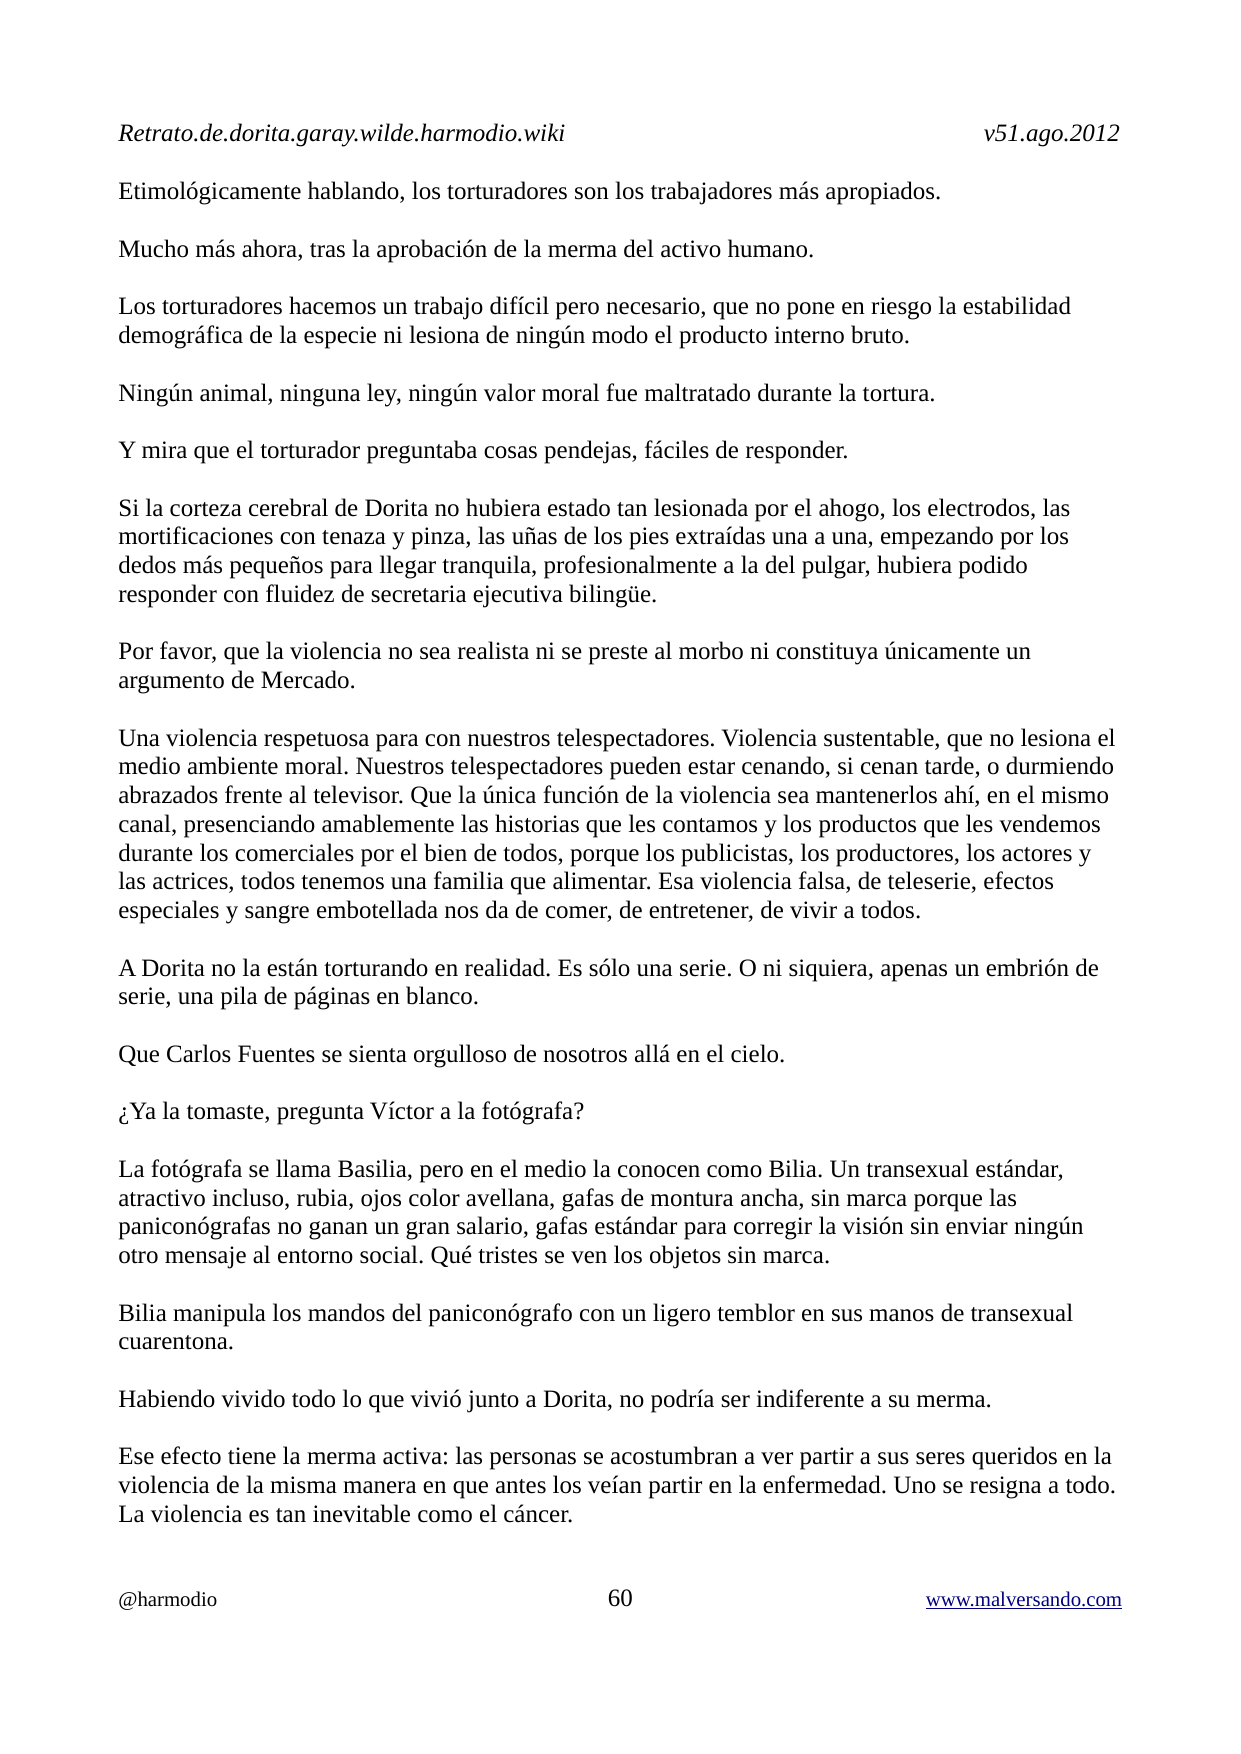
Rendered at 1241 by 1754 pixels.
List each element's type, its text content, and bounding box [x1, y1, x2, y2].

text Los torturadores hacemos un trabajo difícil pero necesario, que no pone en riesgo la estabilidad demográfica de la especie ni lesiona de ningún modo el producto interno bruto. [118, 291, 1122, 349]
text Mucho más ahora, tras la aprobación de la merma del activo humano. [118, 234, 1122, 263]
text Si la corteza cerebral de Dorita no hubiera estado tan lesionada por el ahogo, los electrodos, las mortificaciones con tenaza y pinza, las uñas de los pies extraídas una a una, empezando por los dedos más pequeños para llegar tranquila, profesionalmente a la del pulgar, hubiera podido responder con fluidez de secretaria ejecutiva bilingüe. [118, 493, 1122, 608]
text Una violencia respetuosa para con nuestros telespectadores. Violencia sustentable, que no lesiona el medio ambiente moral. Nuestros telespectadores pueden estar cenando, si cenan tarde, o durmiendo abrazados frente al televisor. Que la única función de la violencia sea mantenerlos ahí, en el mismo canal, presenciando amablemente las historias que les contamos y los productos que les vendemos durante los comerciales por el bien de todos, porque los publicistas, los productores, los actores y las actrices, todos tenemos una familia que alimentar. Esa violencia falsa, de teleserie, efectos especiales y sangre embotellada nos da de comer, de entretener, de vivir a todos. [118, 723, 1122, 924]
text Que Carlos Fuentes se sienta orgulloso de nosotros allá en el cielo. [118, 1039, 1122, 1068]
text A Dorita no la están torturando en realidad. Es sólo una serie. O ni siquiera, apenas un embrión de serie, una pila de páginas en blanco. [118, 953, 1122, 1010]
text La fotógrafa se llama Basilia, pero en el medio la conocen como Bilia. Un transexual estándar, atractivo incluso, rubia, ojos color avellana, gafas de montura ancha, sin marca porque las paniconógrafas no ganan un gran salario, gafas estándar para corregir la visión sin enviar ningún otro mensaje al entorno social. Qué tristes se ven los objetos sin marca. [118, 1154, 1122, 1269]
text Y mira que el torturador preguntaba cosas pendejas, fáciles de responder. [118, 435, 1122, 464]
text Por favor, que la violencia no sea realista ni se preste al morbo ni constituya únicamente un argumento de Mercado. [118, 636, 1122, 694]
text Habiendo vivido todo lo que vivió junto a Dorita, no podría ser indiferente a su merma. [118, 1384, 1122, 1413]
text Bilia manipula los mandos del paniconógrafo con un ligero temblor en sus manos de transexual cuarentona. [118, 1298, 1122, 1355]
text Etimológicamente hablando, los torturadores son los trabajadores más apropiados. [118, 176, 1122, 205]
text ¿Ya la tomaste, pregunta Víctor a la fotógrafa? [118, 1096, 1122, 1125]
text Ningún animal, ninguna ley, ningún valor moral fue maltratado durante la tortura. [118, 378, 1122, 406]
text Ese efecto tiene la merma activa: las personas se acostumbran a ver partir a sus seres queridos en la violencia de la misma manera en que antes los veían partir en la enfermedad. Uno se resigna a todo. La violencia es tan inevitable como el cáncer. [118, 1441, 1122, 1528]
